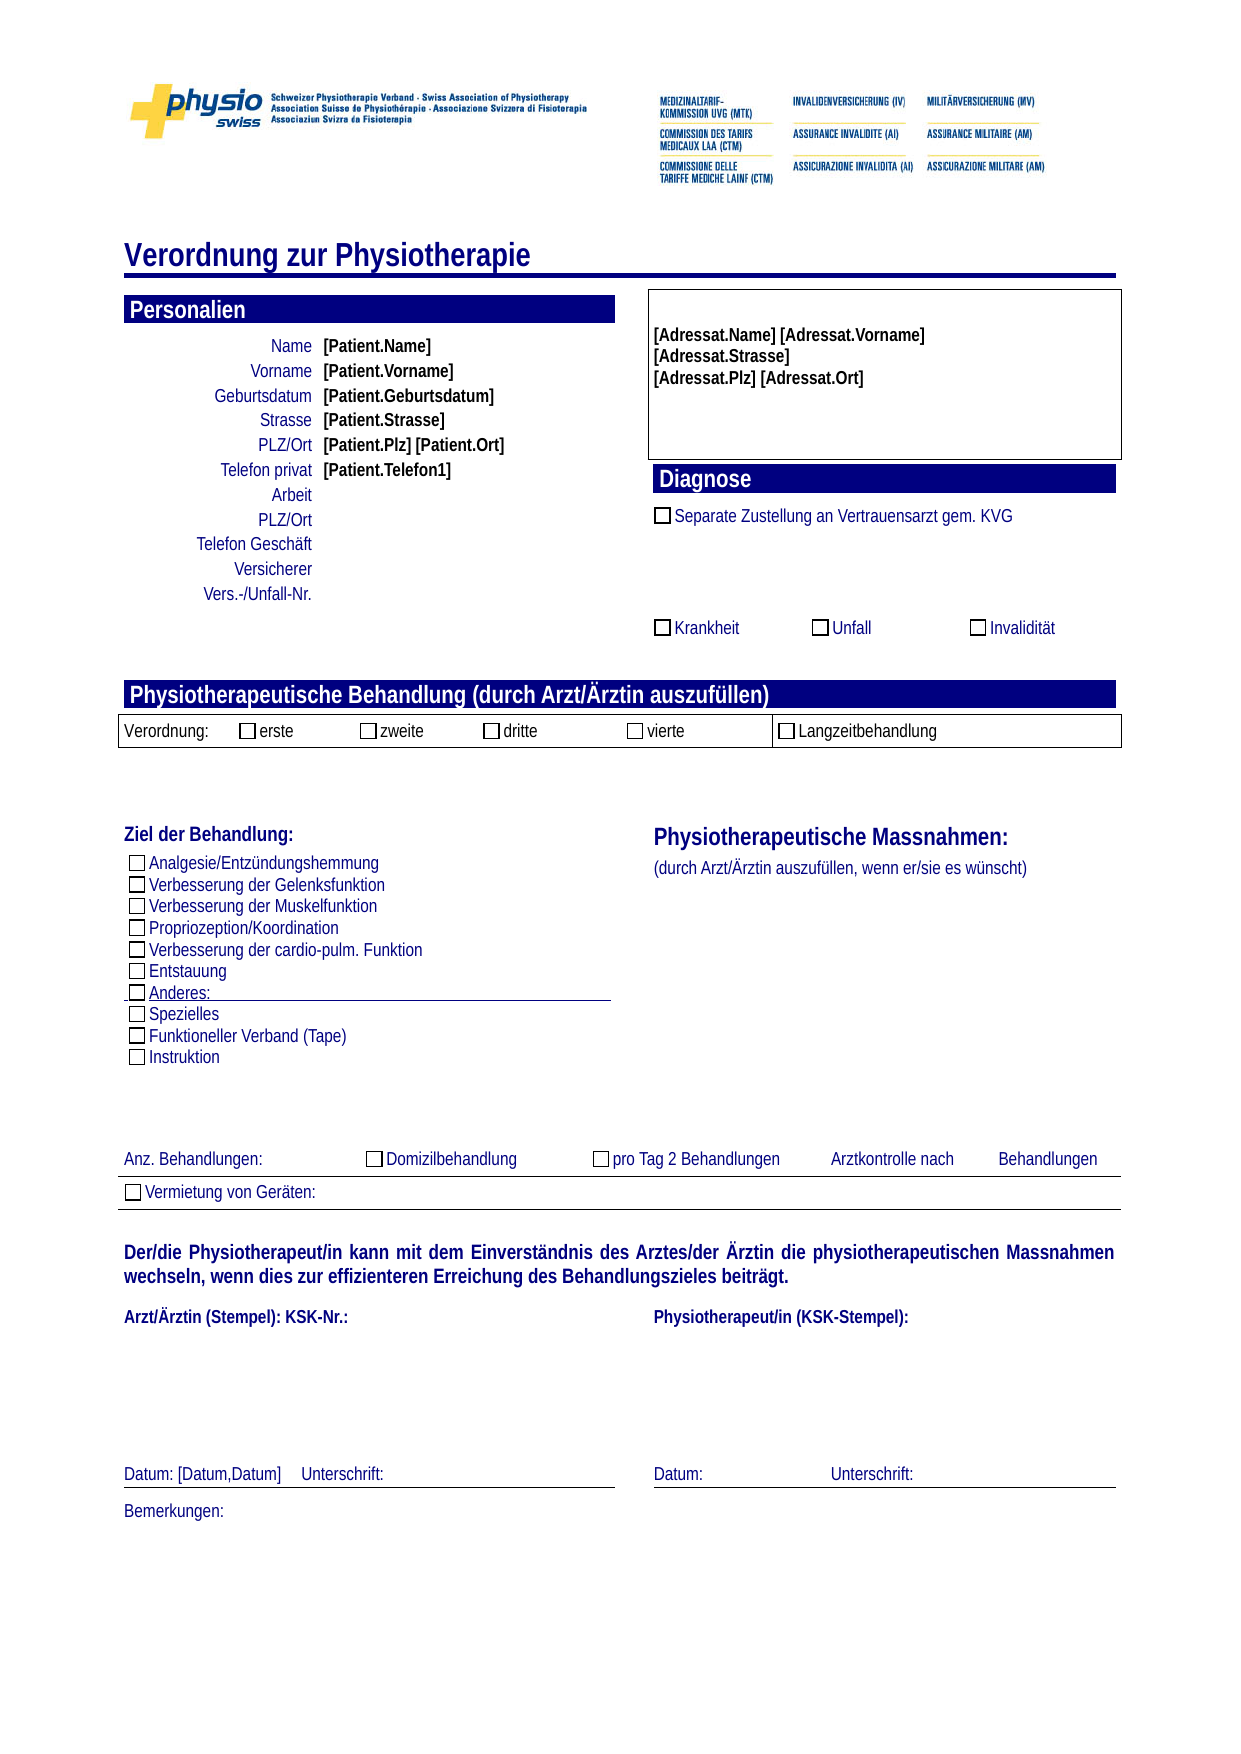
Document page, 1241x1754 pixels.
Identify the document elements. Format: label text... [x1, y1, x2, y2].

table_cell Anz. Behandlungen: [118, 1143, 359, 1176]
table_cell Arztkontrolle nach Behandlungen [825, 1143, 1121, 1176]
table_cell [118, 1074, 1121, 1142]
table_cell Physiotherapeutische Behandlung (durch Arzt/Ärztin auszufüllen) [118, 670, 1121, 714]
table_cell [Adressat.Name] [Adressat.Vorname] [Adressat.Strasse] [Adressat.Plz] [Adressat.Ort] [649, 290, 1121, 458]
table_cell Krankheit [648, 611, 806, 644]
table_cell Invalidität [963, 611, 1121, 644]
table_cell Vermietung von Geräten: [118, 1177, 1121, 1209]
table_cell pro Tag 2 Behandlungen [586, 1143, 825, 1176]
table_cell Ziel der Behandlung: Analgesie/Entzündungshemmung Verbesserung der Gelenksfunktion Verbesserung der Muskelfunktion Propriozeption/Koordination Verbesserung der cardio-pulm. Funktion Entstauung Anderes: Spezielles Funktioneller Verband (Tape) Instruktion [118, 816, 620, 1073]
table_cell Langzeitbehandlung [773, 715, 1121, 747]
table_cell [620, 329, 648, 458]
table_header Verordnung zur Physiotherapie [118, 229, 1121, 289]
table_cell Unfall [806, 611, 963, 644]
table_cell [118, 748, 1121, 816]
table_cell Physiotherapeut/in (KSK-Stempel): Datum: Unterschrift: [648, 1300, 1121, 1494]
table_cell Bemerkungen: [118, 1494, 620, 1527]
table_cell Personalien [118, 289, 620, 329]
table_cell [620, 289, 648, 329]
table_cell Diagnose [648, 460, 1121, 499]
table_cell Separate Zustellung an Vertrauensarzt gem. KVG [648, 499, 1121, 611]
table_cell Der/die Physiotherapeut/in kann mit dem Einverständnis des Arztes/der Ärztin die physiotherapeutischen Massnahmen wechseln, wenn dies zur effizienteren Erreichung des Behandlungszieles beiträgt. [118, 1235, 1121, 1300]
table_cell dritte [477, 715, 620, 747]
table_cell [118, 644, 1121, 670]
table_cell [118, 1210, 1121, 1234]
table_cell zweite [354, 715, 477, 747]
table_cell [620, 1494, 648, 1527]
table_cell [620, 1300, 648, 1494]
table_cell [Patient.Name] [Patient.Vorname] [Patient.Geburtsdatum] [Patient.Strasse] [Patient.Plz] [Patient.Ort] [Patient.Telefon1] [318, 329, 620, 644]
table_cell [620, 459, 648, 499]
table_cell Domizilbehandlung [360, 1143, 586, 1176]
table_cell [620, 499, 648, 644]
table_cell vierte [620, 715, 772, 747]
table_cell Verordnung: [119, 715, 233, 747]
table_cell erste [233, 715, 353, 747]
table_cell [648, 1494, 1121, 1527]
table_cell Name Vorname Geburtsdatum Strasse PLZ/Ort Telefon privat Arbeit PLZ/Ort Telefon Geschäft Versicherer Vers.-/Unfall-Nr. [118, 329, 317, 644]
table_cell Physiotherapeutische Massnahmen: (durch Arzt/Ärztin auszufüllen, wenn er/sie es wünscht) [648, 816, 1121, 1073]
picture [118, 59, 1062, 200]
table_cell [620, 816, 648, 1073]
table_cell Arzt/Ärztin (Stempel): KSK-Nr.: Datum: [Datum,Datum] Unterschrift: [118, 1300, 620, 1494]
